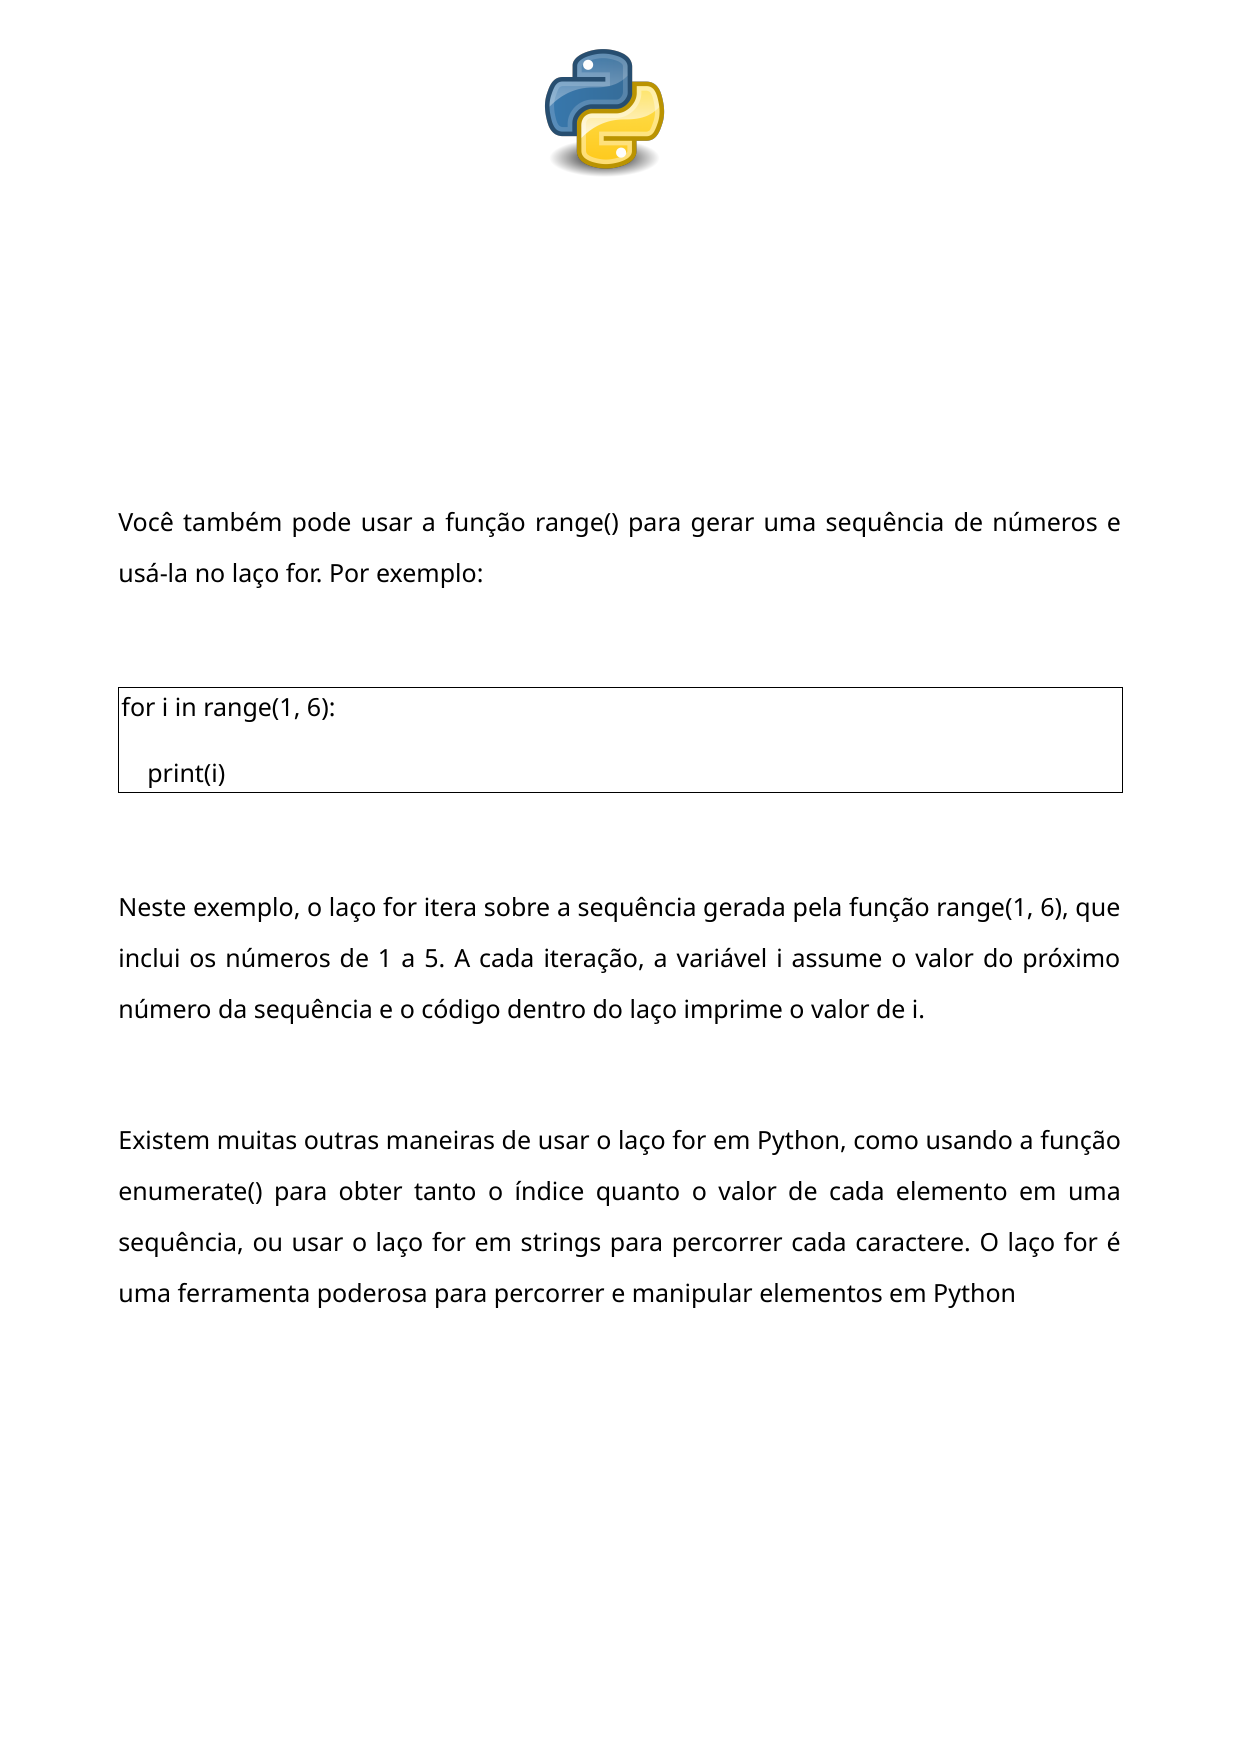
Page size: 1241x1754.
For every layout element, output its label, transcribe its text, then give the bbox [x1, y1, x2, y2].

text for i in range(1, 6): [119, 688, 1122, 724]
picture [537, 46, 672, 180]
text Existem muitas outras maneiras de usar o laço for em Python, como usando a função enumerate() para obter tanto o índice quanto o valor de cada elemento em uma sequência, ou usar o laço for em strings para percorrer cada caractere. O laço for é uma ferramenta poderosa para percorrer e manipular elementos em Python [118, 1123, 1122, 1310]
text Você também pode usar a função range() para gerar uma sequência de números e usá-la no laço for. Por exemplo: [118, 504, 1122, 589]
text Neste exemplo, o laço for itera sobre a sequência gerada pela função range(1, 6), que inclui os números de 1 a 5. A cada iteração, a variável i assume o valor do próximo número da sequência e o código dentro do laço imprime o valor de i. [118, 890, 1122, 1026]
text print(i) [119, 752, 1122, 792]
